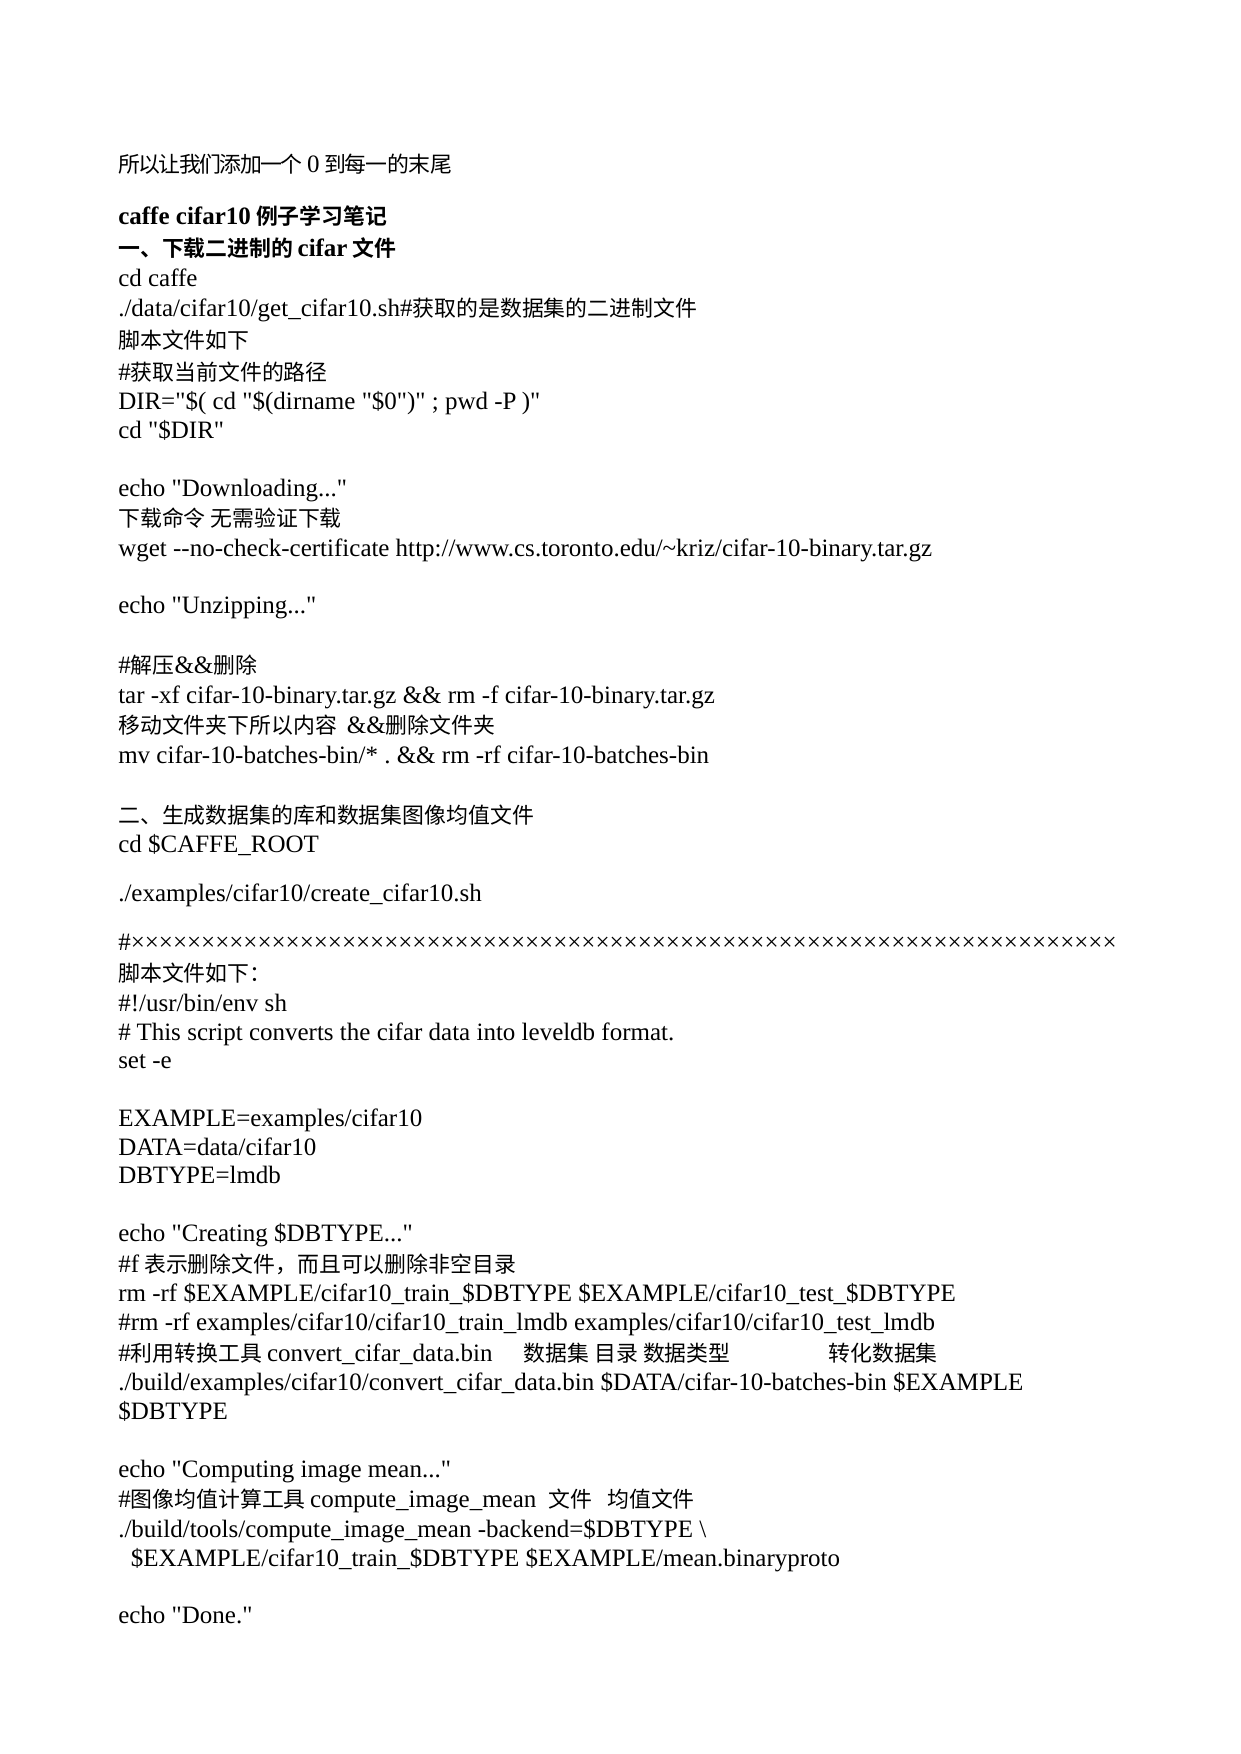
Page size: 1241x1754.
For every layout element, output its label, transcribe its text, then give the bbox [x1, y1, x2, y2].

text #f表示删除文件，而且可以删除非空目录 [118, 1247, 1122, 1278]
text 脚本文件如下 [118, 323, 1122, 355]
text set -e [118, 1045, 1122, 1074]
text echo "Creating $DBTYPE..." [118, 1218, 1122, 1247]
text cd "$DIR" [118, 415, 1122, 444]
text wget --no-check-certificate http://www.cs.toronto.edu/~kriz/cifar-10-binary.tar.gz [118, 533, 1122, 562]
text cd caffe [118, 263, 1122, 291]
text #解压&&删除 [118, 648, 1122, 680]
text mv cifar-10-batches-bin/* . && rm -rf cifar-10-batches-bin [118, 740, 1122, 769]
text #图像均值计算工具compute_image_mean 文件 均值文件 [118, 1482, 1122, 1514]
text #rm -rf examples/cifar10/cifar10_train_lmdb examples/cifar10/cifar10_test_lmdb [118, 1307, 1122, 1336]
text tar -xf cifar-10-binary.tar.gz && rm -f cifar-10-binary.tar.gz [118, 680, 1122, 708]
text echo "Computing image mean..." [118, 1454, 1122, 1482]
text #获取当前文件的路径 [118, 355, 1122, 386]
text ./examples/cifar10/create_cifar10.sh [118, 878, 1122, 907]
text ./data/cifar10/get_cifar10.sh#获取的是数据集的二进制文件 [118, 291, 1122, 323]
text echo "Done." [118, 1600, 1122, 1629]
text DATA=data/cifar10 [118, 1132, 1122, 1160]
text #×××××××××××××××××××××××××××××××××××××××××××××××××××××××××××××××××××××× [118, 927, 1122, 956]
text cd $CAFFE_ROOT [118, 829, 1122, 858]
text # This script converts the cifar data into leveldb format. [118, 1017, 1122, 1045]
text 所以让我们添加一个0到每一的末尾 [118, 147, 1122, 178]
text echo "Unzipping..." [118, 591, 1122, 619]
text caffe cifar10例子学习笔记 [118, 199, 1122, 231]
text rm -rf $EXAMPLE/cifar10_train_$DBTYPE $EXAMPLE/cifar10_test_$DBTYPE [118, 1278, 1122, 1307]
text ./build/tools/compute_image_mean -backend=$DBTYPE \ [118, 1514, 1122, 1543]
text EXAMPLE=examples/cifar10 [118, 1103, 1122, 1132]
text ./build/examples/cifar10/convert_cifar_data.bin $DATA/cifar-10-batches-bin $EXAMPLE $DBTYPE [118, 1367, 1122, 1425]
text 一、下载二进制的cifar文件 [118, 231, 1122, 263]
text 脚本文件如下： [118, 956, 1122, 988]
text $EXAMPLE/cifar10_train_$DBTYPE $EXAMPLE/mean.binaryproto [118, 1543, 1122, 1572]
text #利用转换工具 convert_cifar_data.bin 数据集 目录 数据类型 转化数据集 [118, 1336, 1122, 1367]
text 移动文件夹下所以内容 &&删除文件夹 [118, 708, 1122, 740]
text 二、生成数据集的库和数据集图像均值文件 [118, 798, 1122, 829]
text DIR="$( cd "$(dirname "$0")" ; pwd -P )" [118, 386, 1122, 415]
text echo "Downloading..." [118, 473, 1122, 501]
text DBTYPE=lmdb [118, 1160, 1122, 1189]
text 下载命令 无需验证下载 [118, 501, 1122, 533]
text #!/usr/bin/env sh [118, 988, 1122, 1017]
